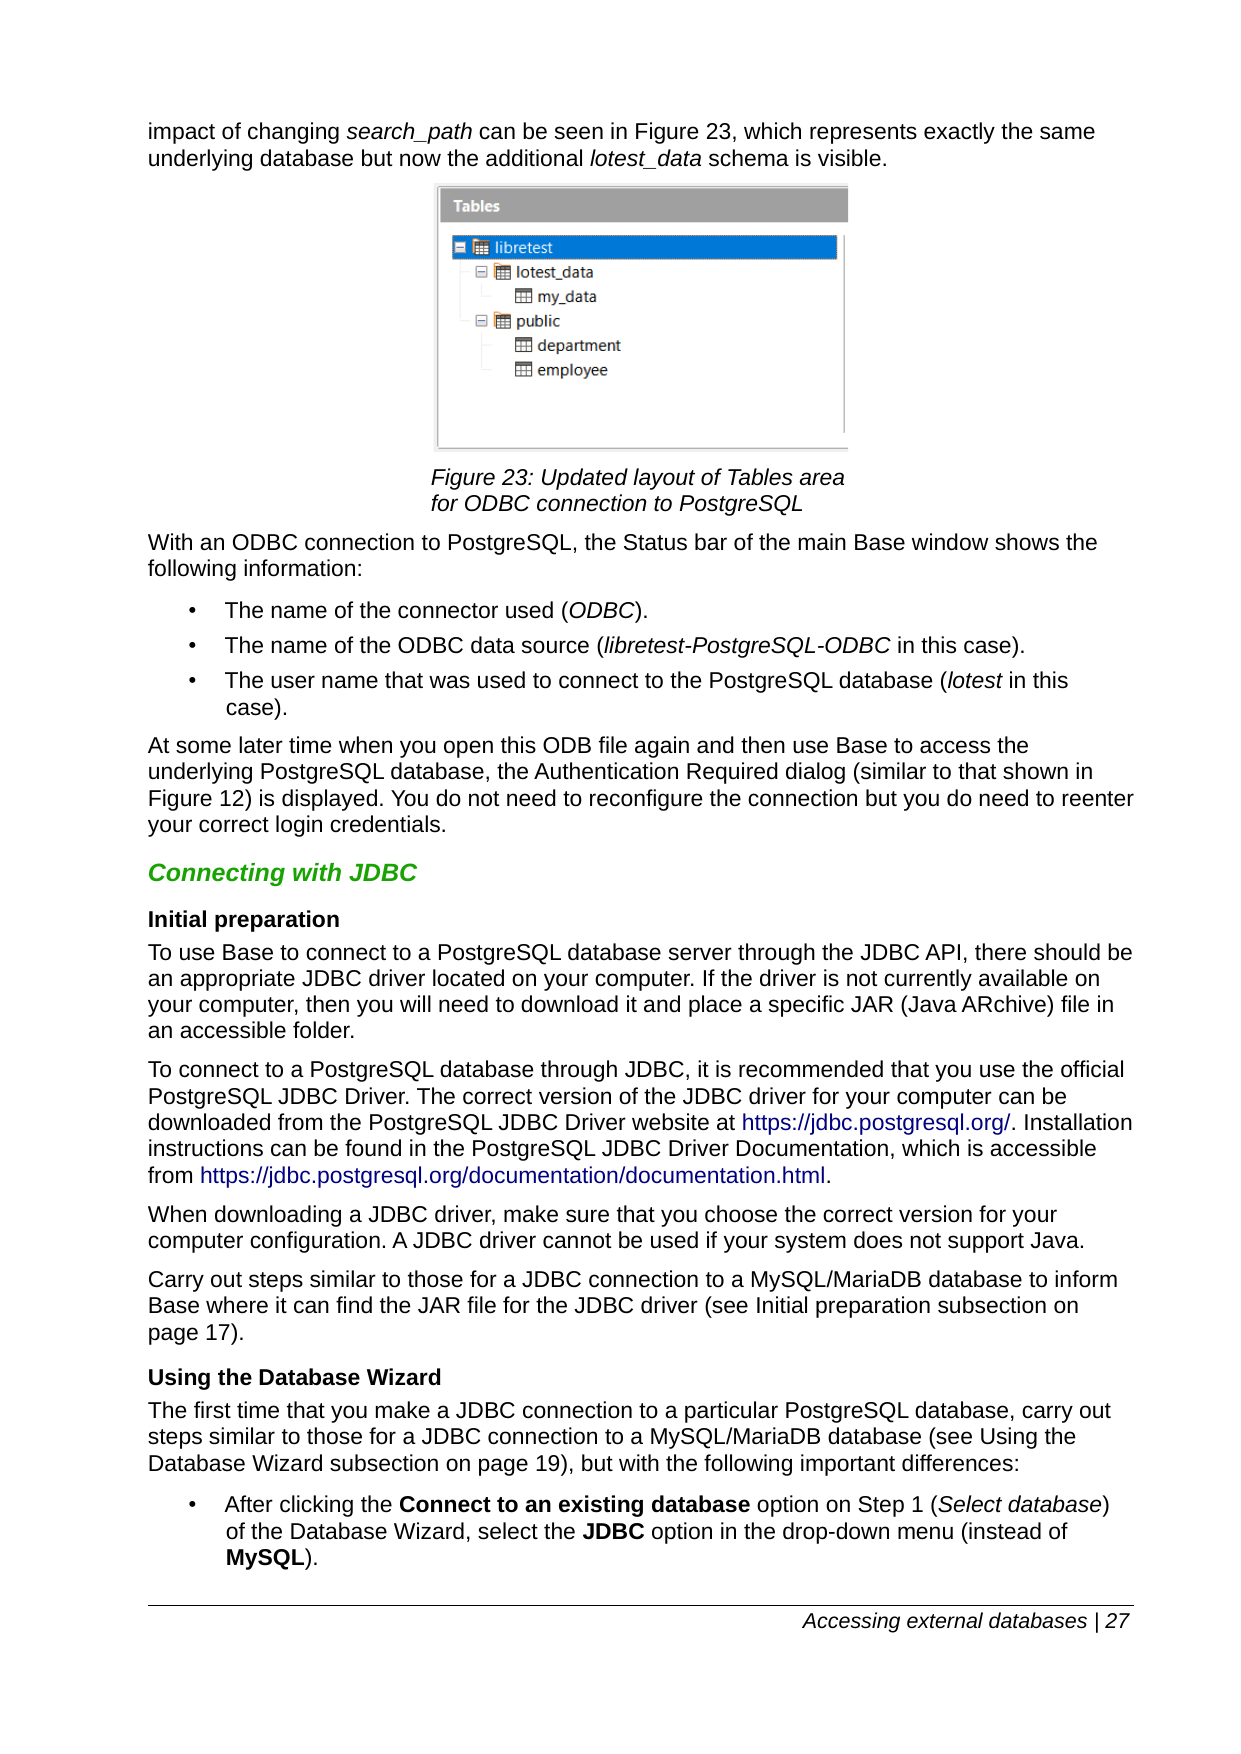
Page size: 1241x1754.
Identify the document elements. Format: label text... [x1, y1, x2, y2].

text Figure 23: Updated layout of Tables area for ODBC connection to PostgreSQL [431, 464, 851, 517]
text Carry out steps similar to those for a JDBC connection to a MySQL/MariaDB database to inform Base where it can find the JAR file for the JDBC driver (see Initial preparation subsection on page 17). [148, 1266, 1134, 1345]
text When downloading a JDBC driver, make sure that you choose the correct version for your computer configuration. A JDBC driver cannot be used if your system does not support Java. [148, 1201, 1134, 1253]
picture [433, 183, 849, 452]
text To connect to a PostgreSQL database through JDBC, it is recommended that you use the official PostgreSQL JDBC Driver. The correct version of the JDBC driver for your computer can be downloaded from the PostgreSQL JDBC Driver website at https://jdbc.postgresql.org/. Installation instructions can be found in the PostgreSQL JDBC Driver Documentation, which is accessible from https://jdbc.postgresql.org/documentation/documentation.html. [148, 1056, 1134, 1188]
list The user name that was used to connect to the PostgreSQL database (lotest in this case). [185, 664, 1134, 723]
subtitle Initial preparation [148, 906, 1134, 932]
text impact of changing search_path can be seen in Figure 23, which represents exactly the same underlying database but now the additional lotest_data schema is visible. [148, 118, 1134, 171]
text To use Base to connect to a PostgreSQL database server through the JDBC API, there should be an appropriate JDBC driver located on your computer. If the driver is not currently available on your computer, then you will need to download it and place a specific JAR (Java ARchive) file in an accessible folder. [148, 938, 1134, 1044]
text The first time that you make a JDBC connection to a particular PostgreSQL database, carry out steps similar to those for a JDBC connection to a MySQL/MariaDB database (see Using the Database Wizard subsection on page 19), but with the following important differences: [148, 1397, 1134, 1476]
list The name of the ODBC data source (libretest-PostgreSQL-ODBC in this case). [185, 629, 1134, 658]
list After clicking the Connect to an existing database option on Step 1 (Select database) of the Database Wizard, select the JDBC option in the drop-down menu (instead of MySQL). [185, 1488, 1134, 1573]
text At some later time when you open this ODB file again and then use Base to access the underlying PostgreSQL database, the Authentication Required dialog (similar to that shown in Figure 12) is displayed. You do not need to reconfigure the connection but you do need to reenter your correct login credentials. [148, 732, 1134, 837]
text With an ODBC connection to PostgreSQL, the Status bar of the main Base window shows the following information: [148, 529, 1134, 581]
subtitle Using the Database Wizard [148, 1364, 1134, 1391]
subtitle Connecting with JDBC [148, 858, 1134, 887]
list The name of the connector used (ODBC). [185, 594, 1134, 623]
